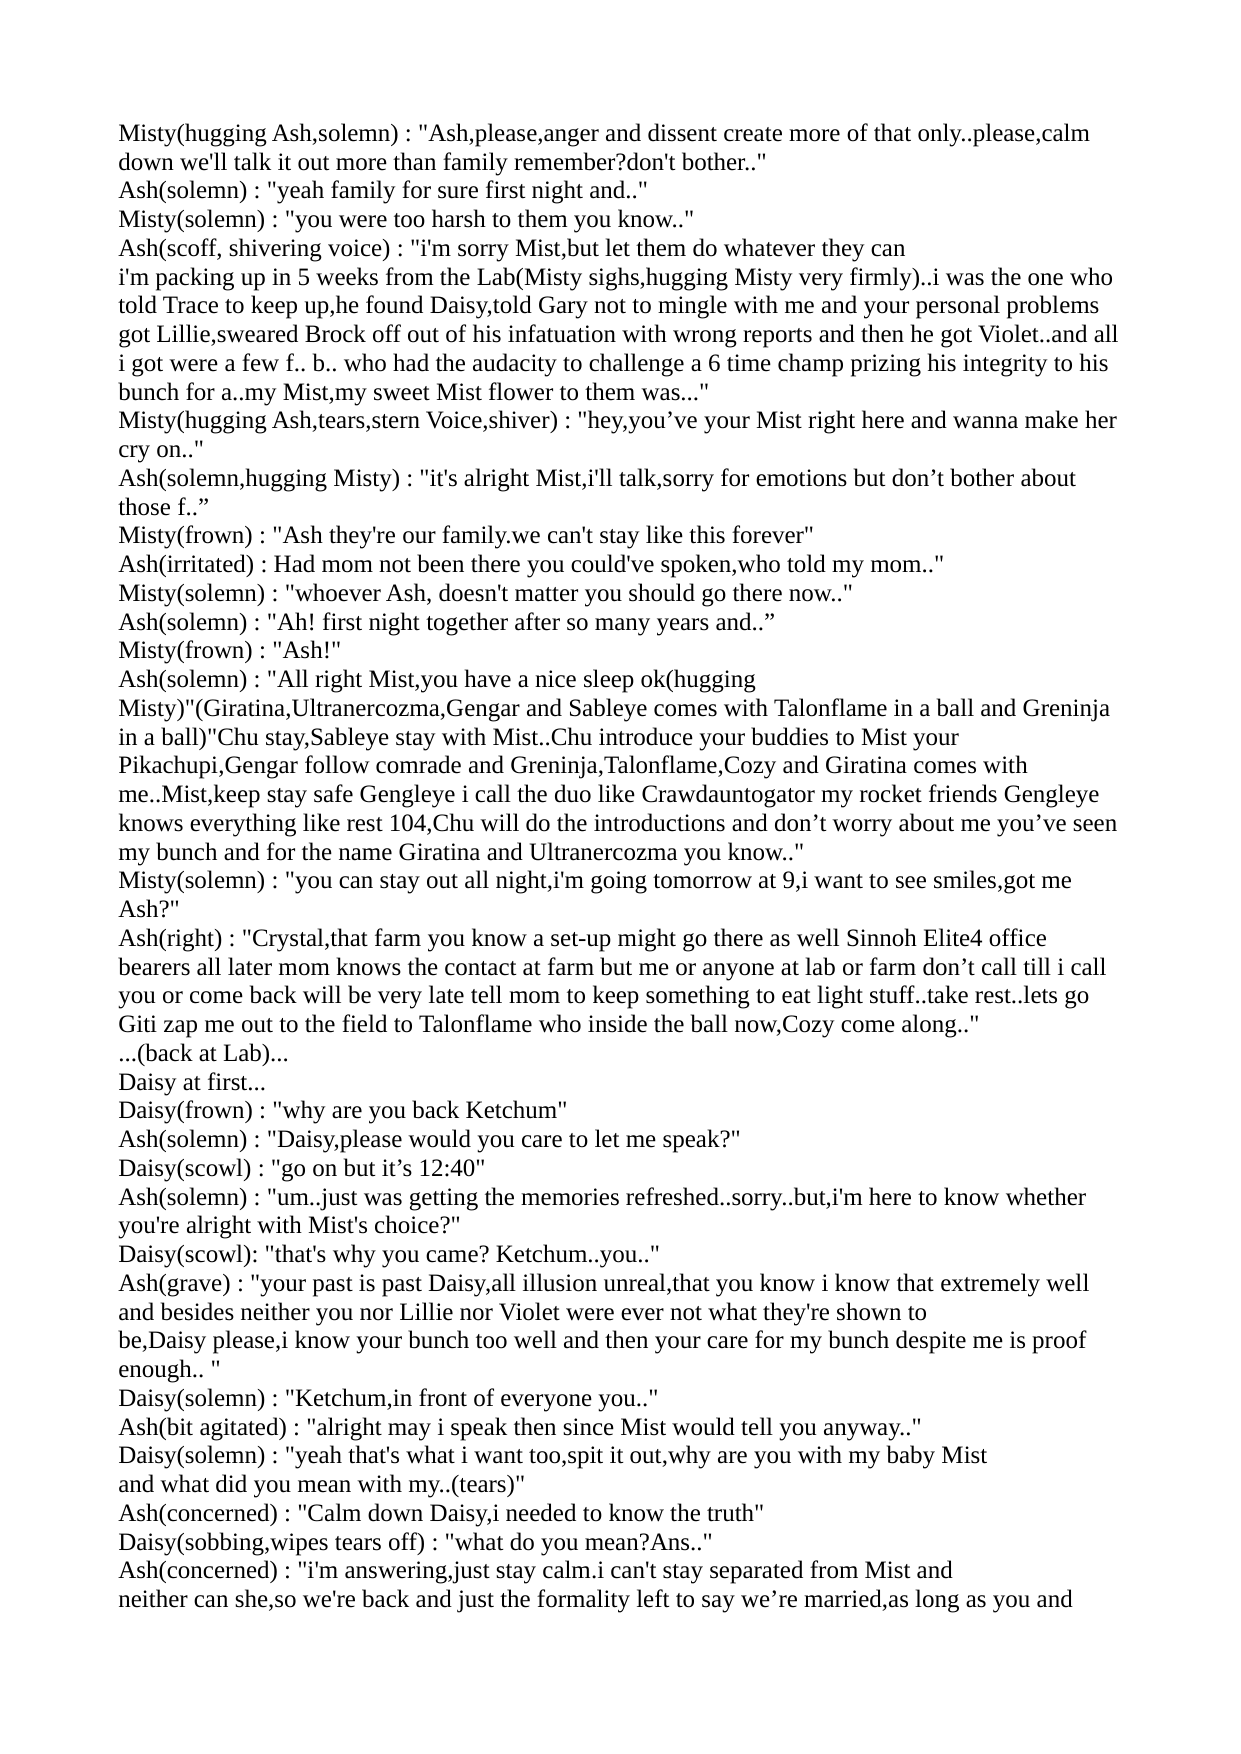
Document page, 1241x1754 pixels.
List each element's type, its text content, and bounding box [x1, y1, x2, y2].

text Ash(solemn) : "All right Mist,you have a nice sleep ok(hugging Misty)"(Giratina,Ultranercozma,Gengar and Sableye comes with Talonflame in a ball and Greninja in a ball)"Chu stay,Sableye stay with Mist..Chu introduce your buddies to Mist your Pikachupi,Gengar follow comrade and Greninja,Talonflame,Cozy and Giratina comes with me..Mist,keep stay safe Gengleye i call the duo like Crawdauntogator my rocket friends Gengleye knows everything like rest 104,Chu will do the introductions and don’t worry about me you’ve seen my bunch and for the name Giratina and Ultranercozma you know.." [118, 664, 1122, 866]
text Daisy at first... [118, 1067, 1122, 1096]
text Daisy(sobbing,wipes tears off) : "what do you mean?Ans.." [118, 1527, 1122, 1556]
text Ash(irritated) : Had mom not been there you could've spoken,who told my mom.." [118, 549, 1122, 578]
text Ash(solemn) : "Daisy,please would you care to let me speak?" [118, 1124, 1122, 1153]
text i'm packing up in 5 weeks from the Lab(Misty sighs,hugging Misty very firmly)..i was the one who told Trace to keep up,he found Daisy,told Gary not to mingle with me and your personal problems got Lillie,sweared Brock off out of his infatuation with wrong reports and then he got Violet..and all i got were a few f.. b.. who had the audacity to challenge a 6 time champ prizing his integrity to his bunch for a..my Mist,my sweet Mist flower to them was..." [118, 262, 1122, 406]
text Ash(concerned) : "i'm answering,just stay calm.i can't stay separated from Mist and [118, 1556, 1122, 1584]
text Misty(frown) : "Ash!" [118, 636, 1122, 664]
text Daisy(scowl): "that's why you came? Ketchum..you.." [118, 1239, 1122, 1268]
text Misty(frown) : "Ash they're our family.we can't stay like this forever" [118, 521, 1122, 549]
text Ash(bit agitated) : "alright may i speak then since Mist would tell you anyway.." [118, 1412, 1122, 1441]
text ...(back at Lab)... [118, 1038, 1122, 1067]
text Ash(solemn,hugging Misty) : "it's alright Mist,i'll talk,sorry for emotions but don’t bother about those f..” [118, 463, 1122, 521]
text be,Daisy please,i know your bunch too well and then your care for my bunch despite me is proof enough.. " [118, 1326, 1122, 1383]
text Misty(hugging Ash,solemn) : "Ash,please,anger and dissent create more of that only..please,calm down we'll talk it out more than family remember?don't bother.." [118, 118, 1122, 176]
text neither can she,so we're back and just the formality left to say we’re married,as long as you and [118, 1584, 1122, 1613]
text Misty(solemn) : "you can stay out all night,i'm going tomorrow at 9,i want to see smiles,got me Ash?" [118, 866, 1122, 923]
text Daisy(solemn) : "Ketchum,in front of everyone you.." [118, 1383, 1122, 1412]
text Ash(solemn) : "Ah! first night together after so many years and..” [118, 607, 1122, 636]
text Ash(right) : "Crystal,that farm you know a set-up might go there as well Sinnoh Elite4 office bearers all later mom knows the contact at farm but me or anyone at lab or farm don’t call till i call you or come back will be very late tell mom to keep something to eat light stuff..take rest..lets go Giti zap me out to the field to Talonflame who inside the ball now,Cozy come along.." [118, 923, 1122, 1038]
text Daisy(frown) : "why are you back Ketchum" [118, 1096, 1122, 1124]
text Misty(solemn) : "whoever Ash, doesn't matter you should go there now.." [118, 578, 1122, 607]
text Daisy(scowl) : "go on but it’s 12:40" [118, 1153, 1122, 1182]
text Ash(concerned) : "Calm down Daisy,i needed to know the truth" [118, 1498, 1122, 1527]
text Ash(scoff, shivering voice) : "i'm sorry Mist,but let them do whatever they can [118, 233, 1122, 262]
text Misty(hugging Ash,tears,stern Voice,shiver) : "hey,you’ve your Mist right here and wanna make her cry on.." [118, 406, 1122, 463]
text Ash(solemn) : "um..just was getting the memories refreshed..sorry..but,i'm here to know whether you're alright with Mist's choice?" [118, 1182, 1122, 1239]
text Misty(solemn) : "you were too harsh to them you know.." [118, 204, 1122, 233]
text Ash(solemn) : "yeah family for sure first night and.." [118, 176, 1122, 204]
text Daisy(solemn) : "yeah that's what i want too,spit it out,why are you with my baby Mist [118, 1441, 1122, 1469]
text Ash(grave) : "your past is past Daisy,all illusion unreal,that you know i know that extremely well and besides neither you nor Lillie nor Violet were ever not what they're shown to [118, 1268, 1122, 1326]
text and what did you mean with my..(tears)" [118, 1469, 1122, 1498]
